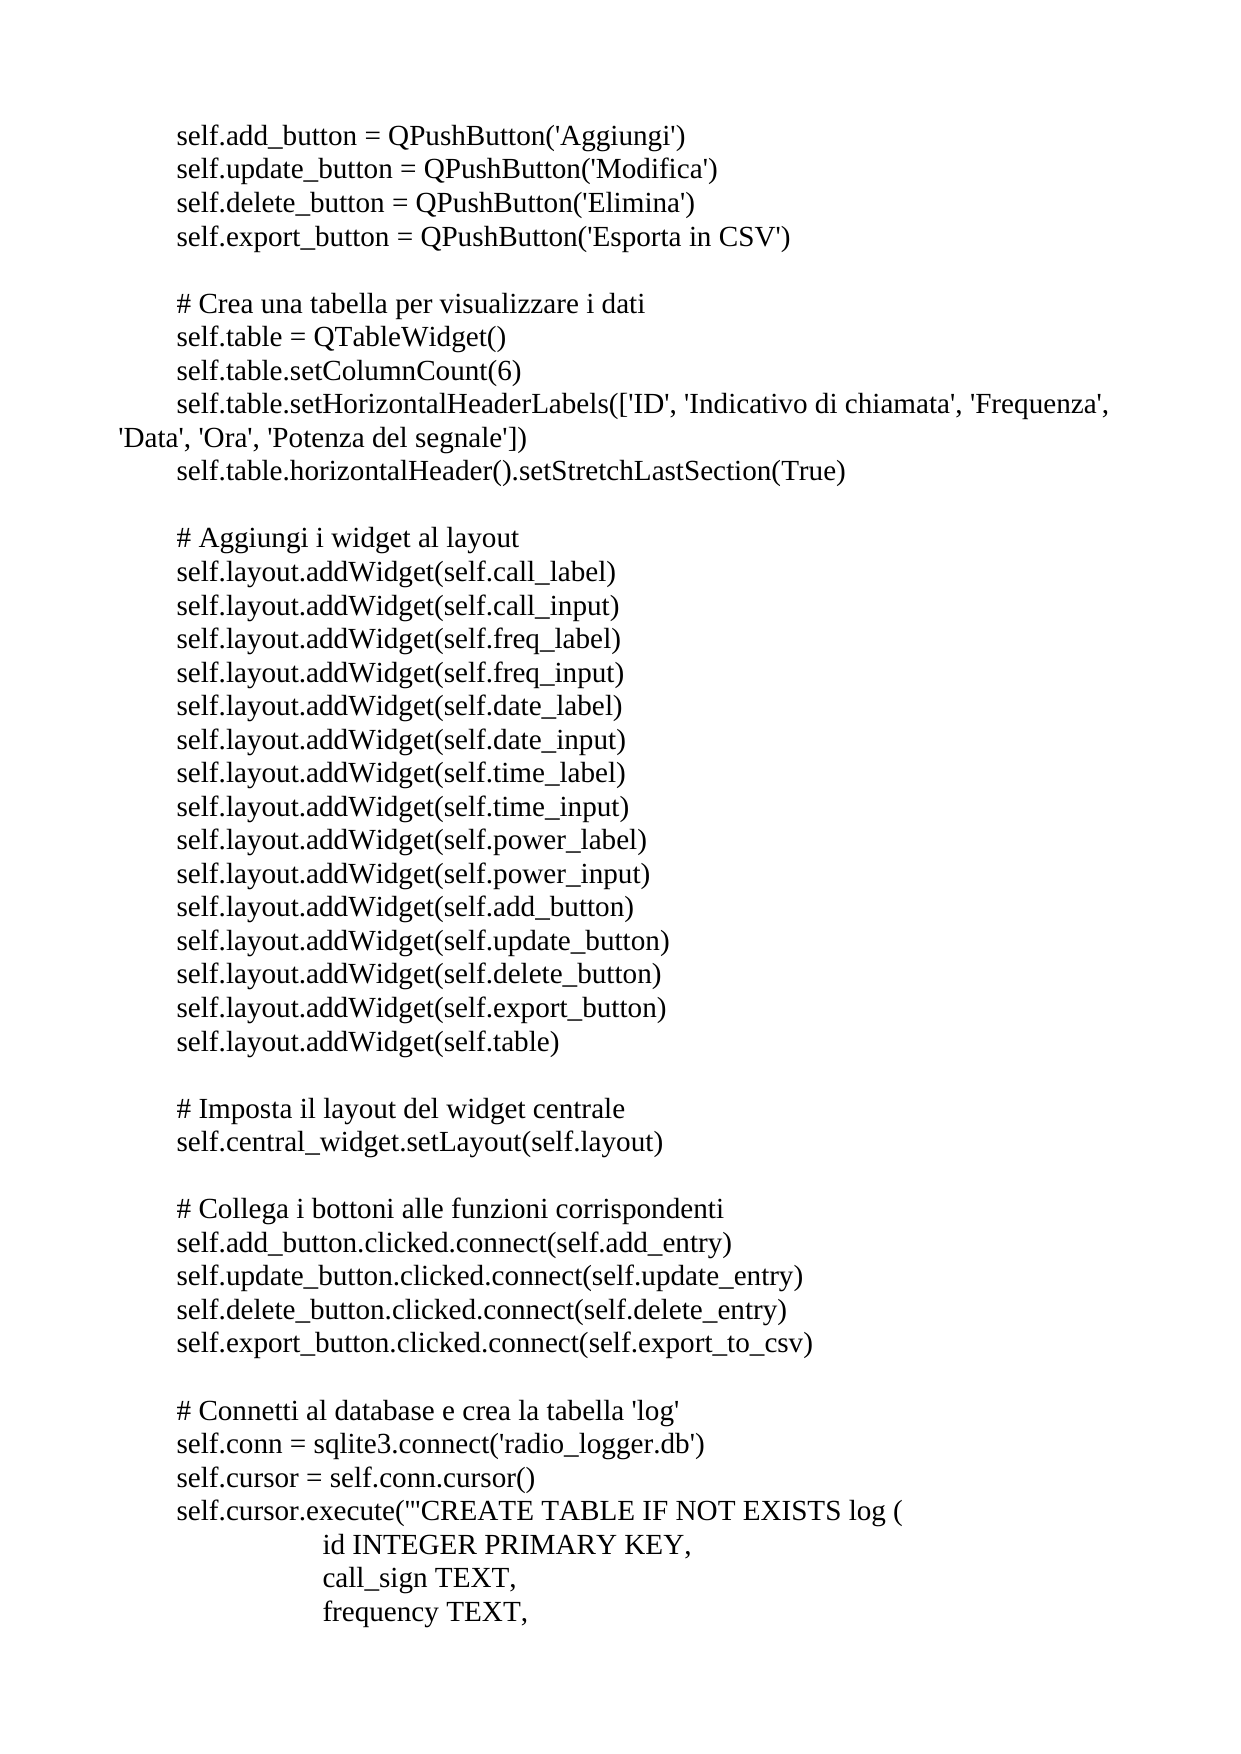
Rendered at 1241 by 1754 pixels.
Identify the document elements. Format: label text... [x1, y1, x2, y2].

text frequency TEXT, [118, 1594, 1122, 1627]
text self.update_button.clicked.connect(self.update_entry) [118, 1258, 1122, 1292]
text # Connetti al database e crea la tabella 'log' [118, 1393, 1122, 1426]
text self.layout.addWidget(self.add_button) [118, 889, 1122, 923]
text self.update_button = QPushButton('Modifica') [118, 152, 1122, 185]
text self.layout.addWidget(self.freq_input) [118, 655, 1122, 688]
text self.table = QTableWidget() [118, 319, 1122, 353]
text # Imposta il layout del widget centrale [118, 1091, 1122, 1124]
text self.layout.addWidget(self.time_input) [118, 789, 1122, 822]
text self.table.setColumnCount(6) [118, 353, 1122, 386]
text # Collega i bottoni alle funzioni corrispondenti [118, 1191, 1122, 1225]
text self.export_button = QPushButton('Esporta in CSV') [118, 219, 1122, 252]
text self.export_button.clicked.connect(self.export_to_csv) [118, 1326, 1122, 1359]
text # Crea una tabella per visualizzare i dati [118, 286, 1122, 319]
text self.layout.addWidget(self.call_input) [118, 588, 1122, 621]
text self.layout.addWidget(self.export_button) [118, 990, 1122, 1024]
text self.delete_button.clicked.connect(self.delete_entry) [118, 1292, 1122, 1326]
text self.table.setHorizontalHeaderLabels(['ID', 'Indicativo di chiamata', 'Frequenza', 'Data', 'Ora', 'Potenza del segnale']) [118, 386, 1122, 453]
text self.delete_button = QPushButton('Elimina') [118, 185, 1122, 219]
text self.cursor = self.conn.cursor() [118, 1460, 1122, 1493]
text self.layout.addWidget(self.freq_label) [118, 621, 1122, 655]
text self.layout.addWidget(self.date_label) [118, 688, 1122, 722]
text self.layout.addWidget(self.update_button) [118, 923, 1122, 957]
text self.table.horizontalHeader().setStretchLastSection(True) [118, 453, 1122, 487]
text self.add_button.clicked.connect(self.add_entry) [118, 1225, 1122, 1258]
text self.conn = sqlite3.connect('radio_logger.db') [118, 1426, 1122, 1460]
text self.cursor.execute('''CREATE TABLE IF NOT EXISTS log ( [118, 1493, 1122, 1527]
text self.add_button = QPushButton('Aggiungi') [118, 118, 1122, 152]
text self.layout.addWidget(self.table) [118, 1024, 1122, 1057]
text call_sign TEXT, [118, 1560, 1122, 1594]
text id INTEGER PRIMARY KEY, [118, 1527, 1122, 1560]
text self.layout.addWidget(self.power_input) [118, 856, 1122, 889]
text self.layout.addWidget(self.call_label) [118, 554, 1122, 588]
text self.central_widget.setLayout(self.layout) [118, 1124, 1122, 1158]
text self.layout.addWidget(self.time_label) [118, 755, 1122, 789]
text self.layout.addWidget(self.date_input) [118, 722, 1122, 755]
text self.layout.addWidget(self.delete_button) [118, 957, 1122, 990]
text self.layout.addWidget(self.power_label) [118, 822, 1122, 856]
text # Aggiungi i widget al layout [118, 521, 1122, 554]
